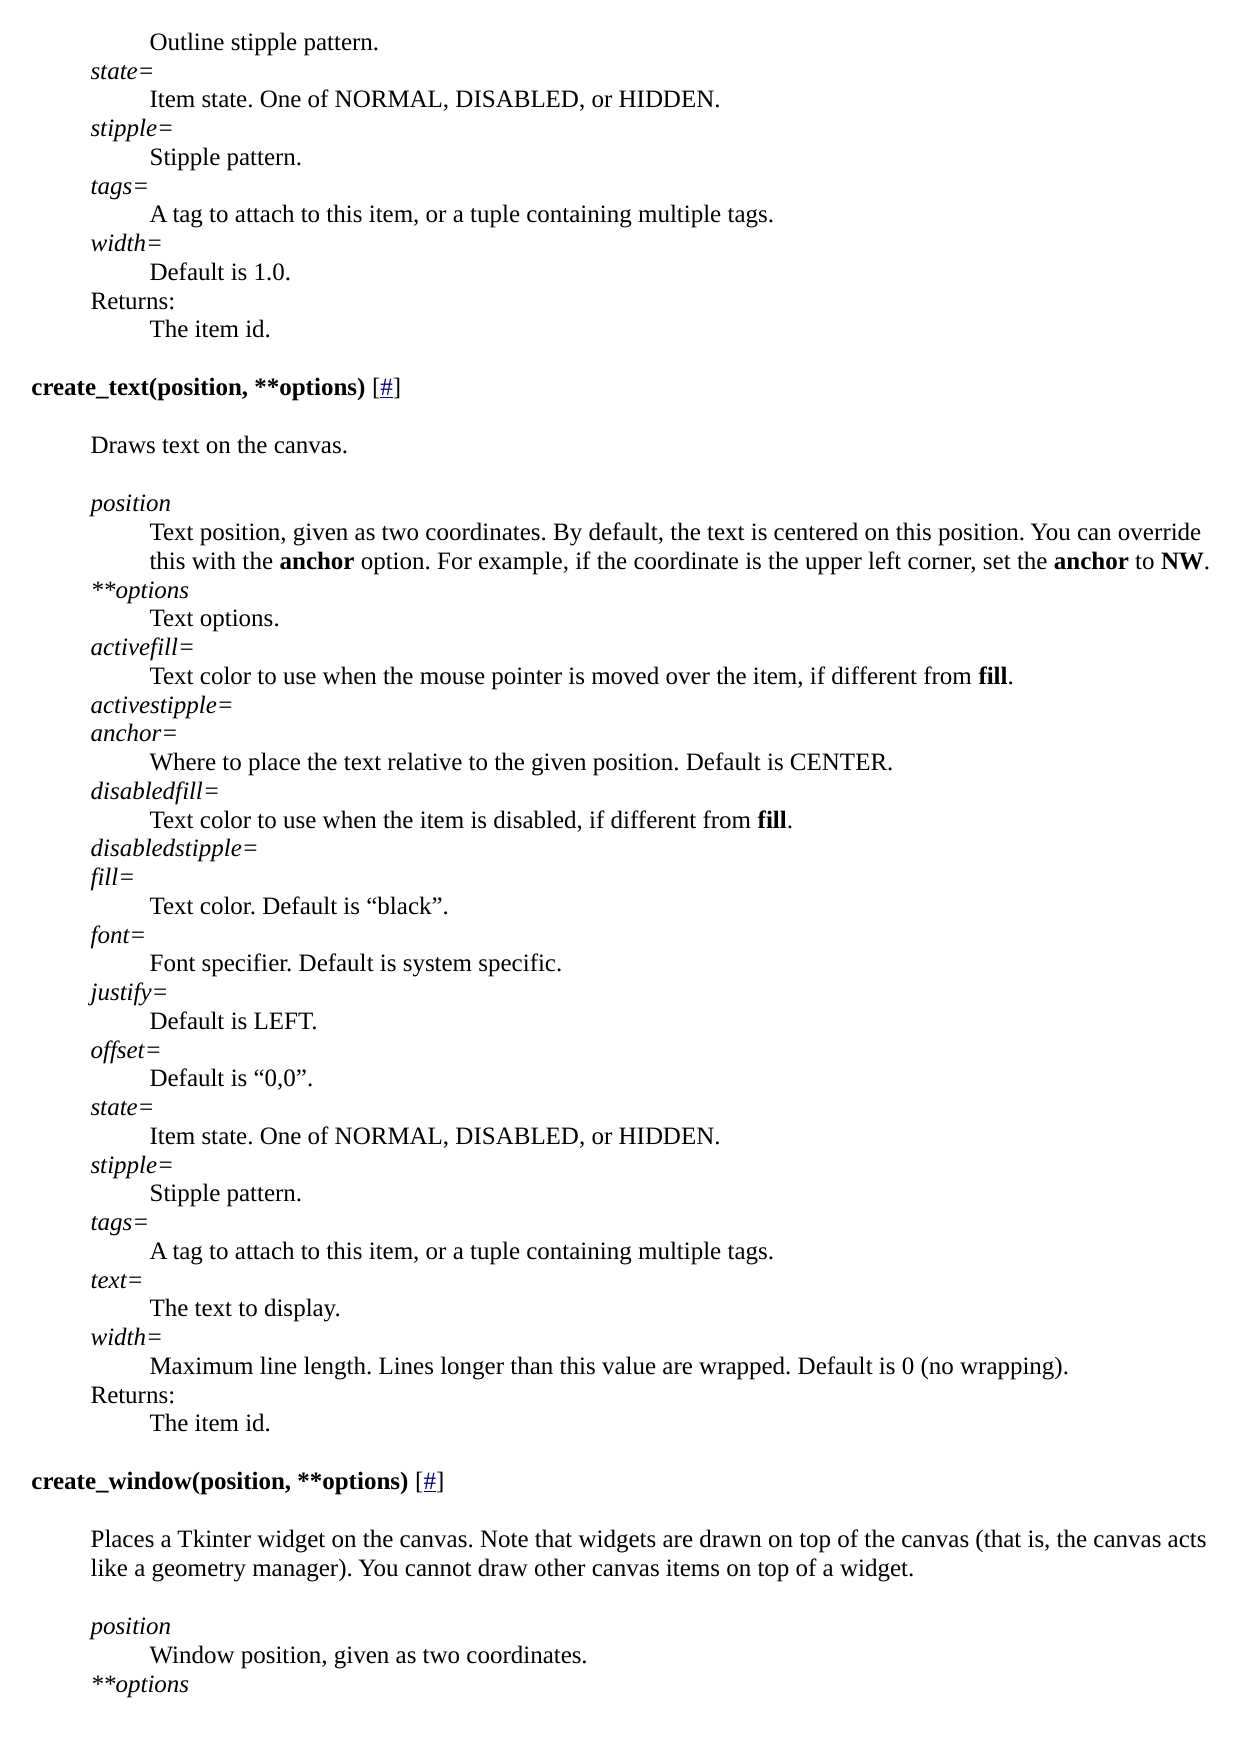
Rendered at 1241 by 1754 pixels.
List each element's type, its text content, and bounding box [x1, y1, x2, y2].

subtitle tags= [90, 171, 1212, 199]
subtitle position [90, 488, 1212, 517]
list Text color to use when the mouse pointer is moved over the item, if different from fill. [149, 661, 1212, 690]
list Text color. Default is “black”. [149, 891, 1212, 920]
subtitle **options [90, 1669, 1212, 1697]
subtitle disabledstipple= [90, 833, 1212, 862]
subtitle **options [90, 575, 1212, 603]
list The item id. [149, 1408, 1212, 1437]
list Text options. [149, 603, 1212, 632]
subtitle text= [90, 1265, 1212, 1293]
subtitle create_window(position, **options) [#] [31, 1466, 1212, 1495]
list Draws text on the canvas. [90, 430, 1212, 459]
subtitle stipple= [90, 113, 1212, 142]
subtitle width= [90, 228, 1212, 257]
list The text to display. [149, 1293, 1212, 1322]
subtitle disabledfill= [90, 776, 1212, 805]
list Item state. One of NORMAL, DISABLED, or HIDDEN. [149, 1121, 1212, 1150]
subtitle activestipple= [90, 690, 1212, 718]
subtitle activefill= [90, 632, 1212, 661]
list Font specifier. Default is system specific. [149, 948, 1212, 977]
list Default is 1.0. [149, 257, 1212, 286]
list Text color to use when the item is disabled, if different from fill. [149, 805, 1212, 833]
subtitle justify= [90, 977, 1212, 1006]
subtitle tags= [90, 1207, 1212, 1236]
subtitle font= [90, 920, 1212, 948]
subtitle width= [90, 1322, 1212, 1351]
subtitle create_text(position, **options) [#] [31, 372, 1212, 401]
list Stipple pattern. [149, 142, 1212, 171]
list Text position, given as two coordinates. By default, the text is centered on this position. You can override this with the anchor option. For example, if the coordinate is the upper left corner, set the anchor to NW. [149, 517, 1212, 575]
list The item id. [149, 314, 1212, 343]
subtitle offset= [90, 1035, 1212, 1063]
list Default is LEFT. [149, 1006, 1212, 1035]
list Window position, given as two coordinates. [149, 1640, 1212, 1669]
list Places a Tkinter widget on the canvas. Note that widgets are drawn on top of the canvas (that is, the canvas acts like a geometry manager). You cannot draw other canvas items on top of a widget. [90, 1524, 1212, 1582]
list Item state. One of NORMAL, DISABLED, or HIDDEN. [149, 84, 1212, 113]
subtitle state= [90, 56, 1212, 84]
subtitle stipple= [90, 1150, 1212, 1178]
subtitle anchor= [90, 718, 1212, 747]
list A tag to attach to this item, or a tuple containing multiple tags. [149, 1236, 1212, 1265]
list A tag to attach to this item, or a tuple containing multiple tags. [149, 199, 1212, 228]
list Where to place the text relative to the given position. Default is CENTER. [149, 747, 1212, 776]
subtitle state= [90, 1092, 1212, 1121]
list Maximum line length. Lines longer than this value are wrapped. Default is 0 (no wrapping). [149, 1351, 1212, 1380]
subtitle Returns: [90, 286, 1212, 314]
list Default is “0,0”. [149, 1063, 1212, 1092]
list Outline stipple pattern. [149, 27, 1212, 56]
subtitle Returns: [90, 1380, 1212, 1408]
subtitle position [90, 1611, 1212, 1640]
subtitle fill= [90, 862, 1212, 891]
list Stipple pattern. [149, 1178, 1212, 1207]
